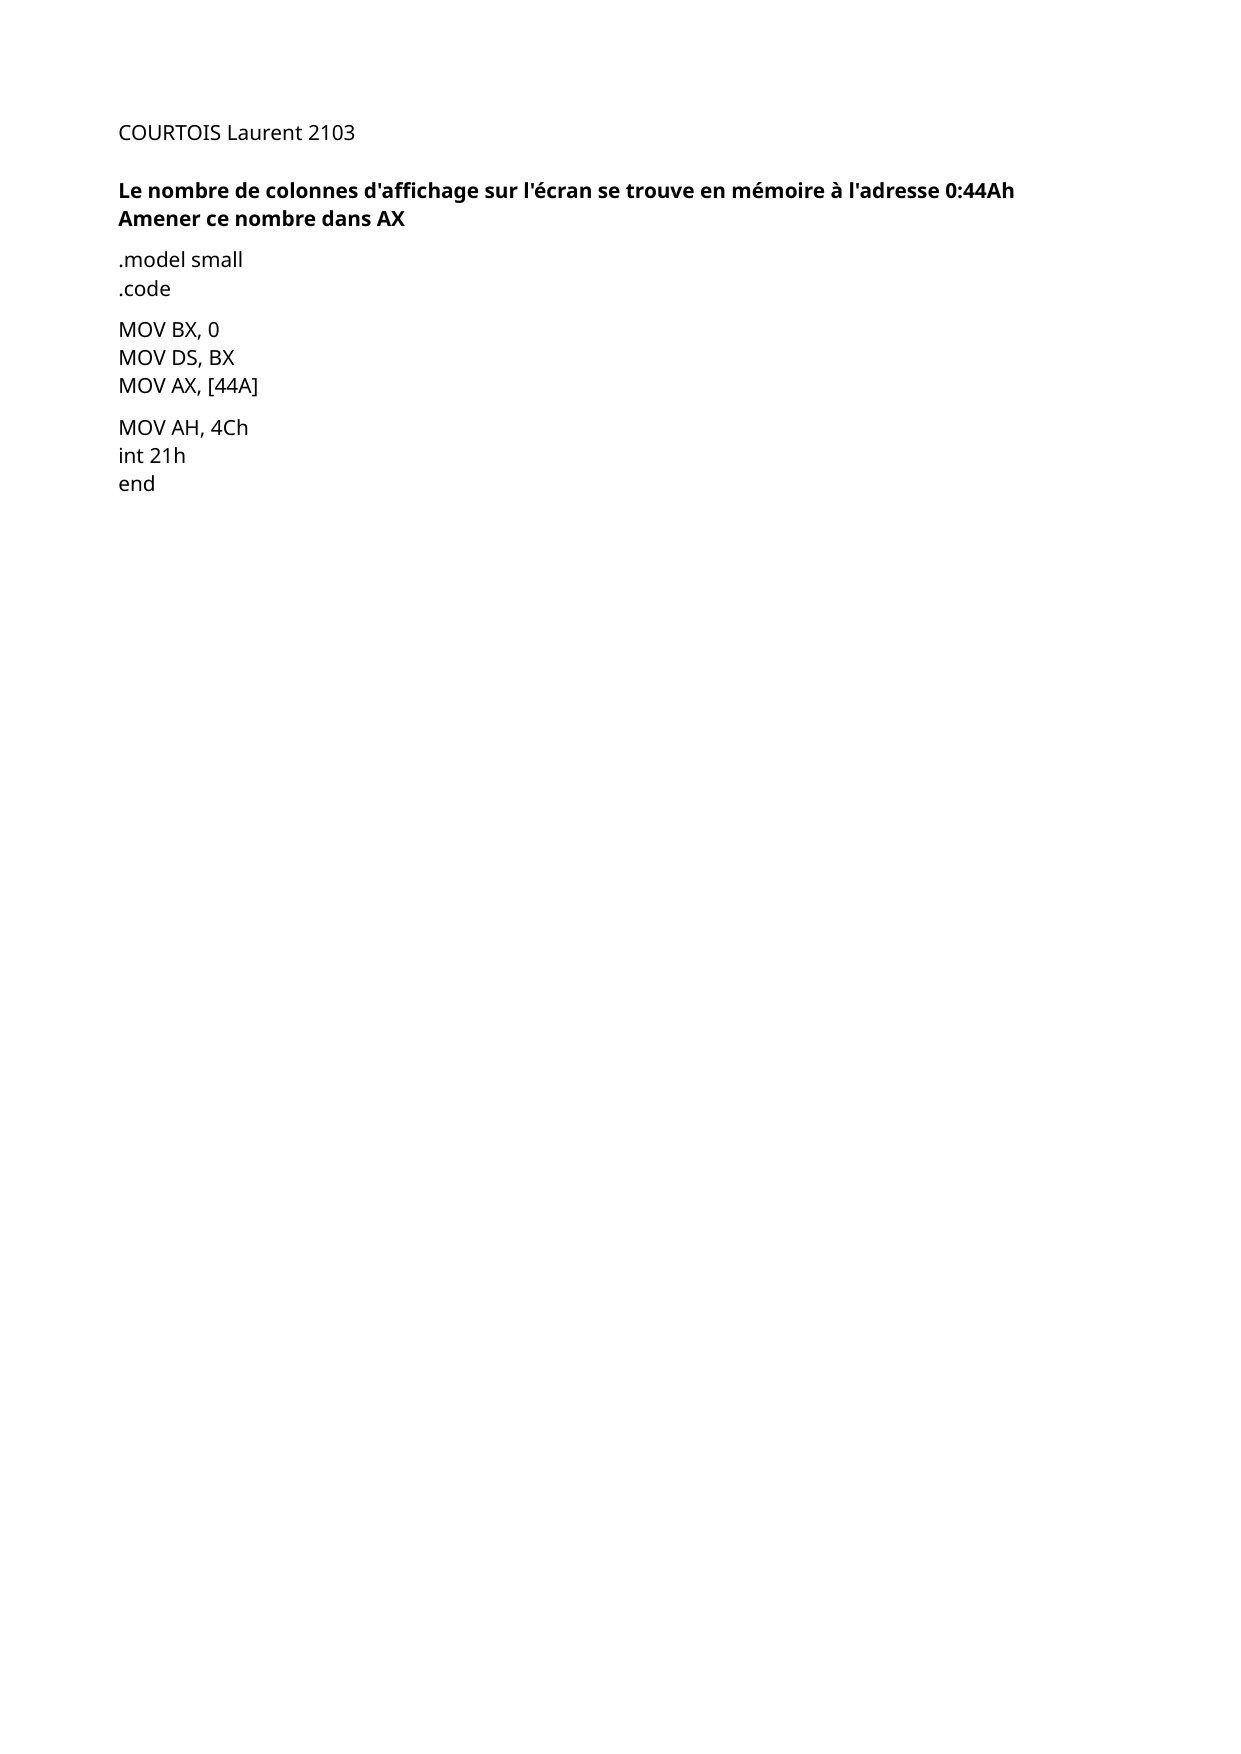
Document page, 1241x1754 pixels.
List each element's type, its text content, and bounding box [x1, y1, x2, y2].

text MOV BX, 0 MOV DS, BX MOV AX, [44A] [118, 315, 1122, 400]
text .model small .code [118, 245, 1122, 302]
text Le nombre de colonnes d'affichage sur l'écran se trouve en mémoire à l'adresse 0:44Ah Amener ce nombre dans AX [118, 176, 1122, 233]
text MOV AH, 4Ch int 21h end [118, 413, 1122, 498]
